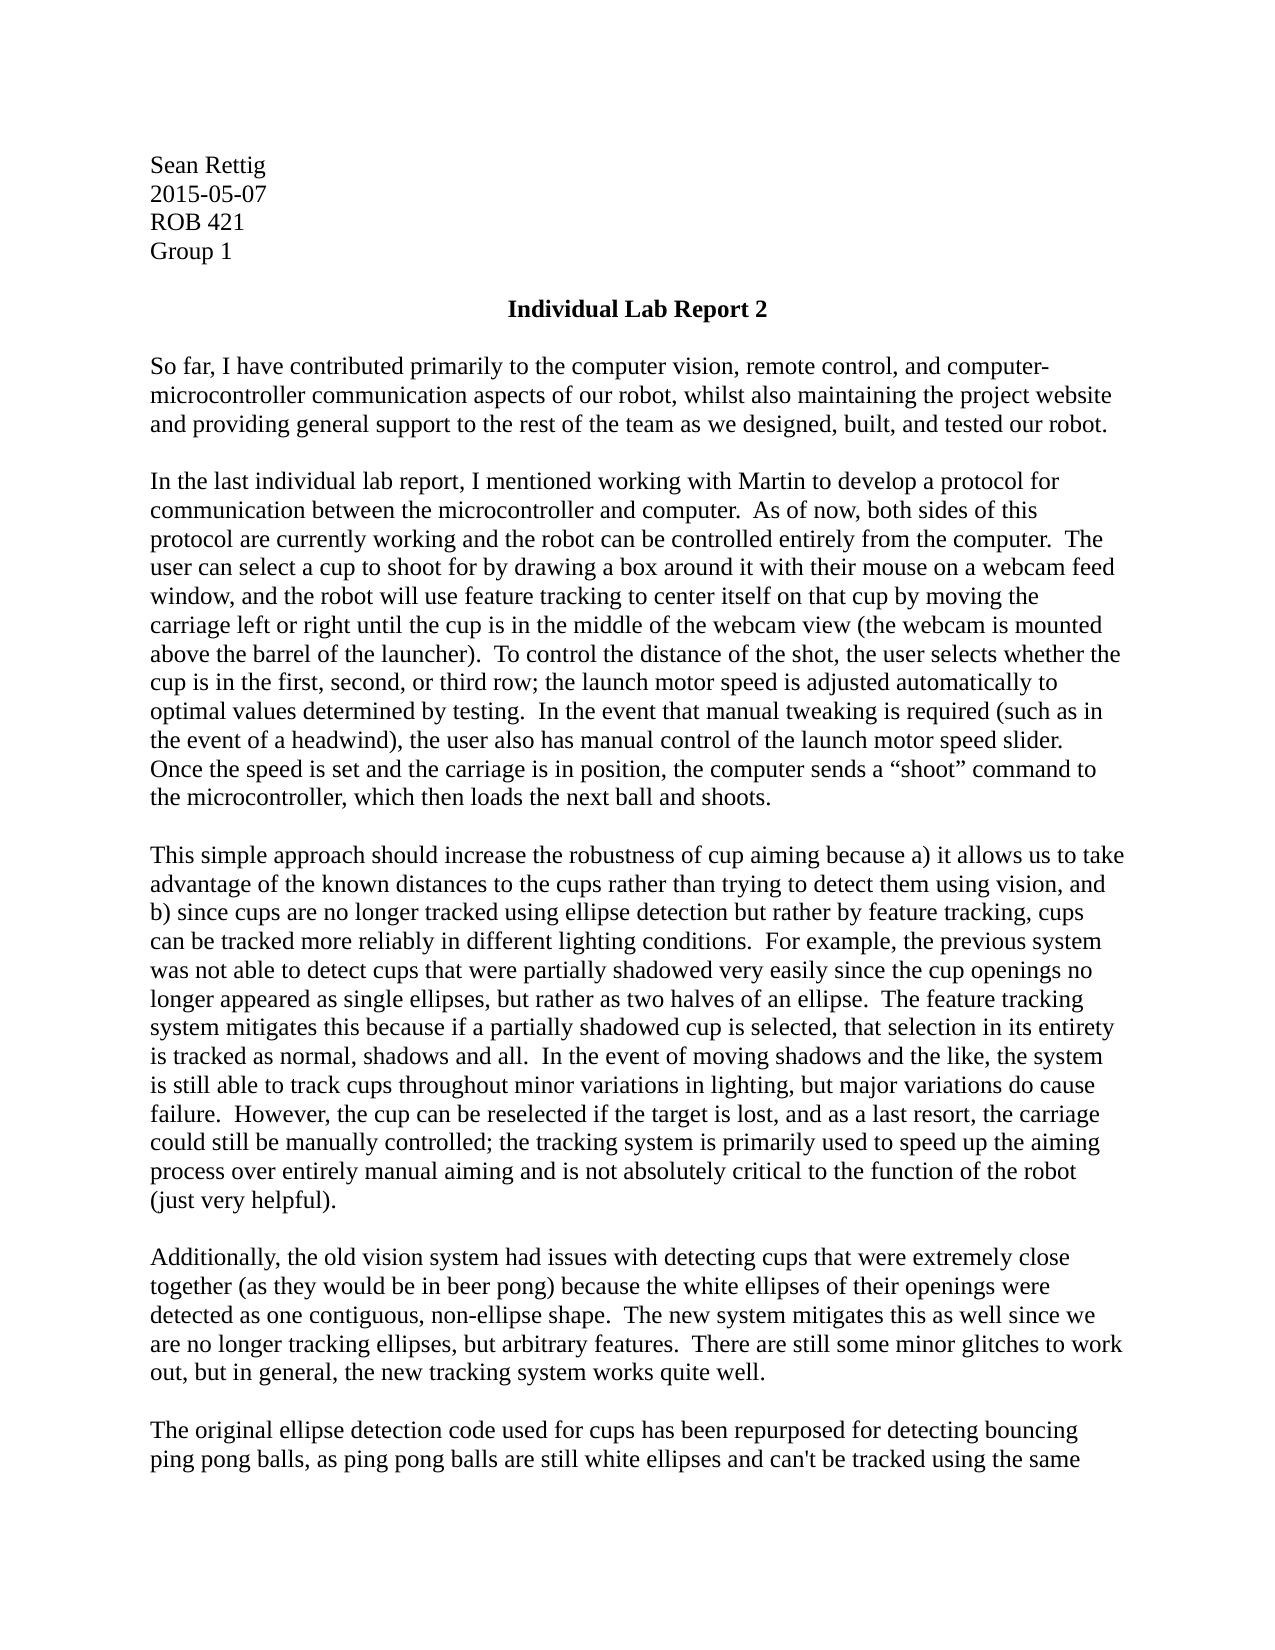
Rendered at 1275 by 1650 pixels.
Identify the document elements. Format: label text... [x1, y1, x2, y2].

text Individual Lab Report 2 [150, 294, 1125, 322]
text ROB 421 [150, 207, 1125, 236]
text So far, I have contributed primarily to the computer vision, remote control, and computer-microcontroller communication aspects of our robot, whilst also maintaining the project website and providing general support to the rest of the team as we designed, built, and tested our robot. [150, 351, 1125, 437]
text This simple approach should increase the robustness of cup aiming because a) it allows us to take advantage of the known distances to the cups rather than trying to detect them using vision, and b) since cups are no longer tracked using ellipse detection but rather by feature tracking, cups can be tracked more reliably in different lighting conditions. For example, the previous system was not able to detect cups that were partially shadowed very easily since the cup openings no longer appeared as single ellipses, but rather as two halves of an ellipse. The feature tracking system mitigates this because if a partially shadowed cup is selected, that selection in its entirety is tracked as normal, shadows and all. In the event of moving shadows and the like, the system is still able to track cups throughout minor variations in lighting, but major variations do cause failure. However, the cup can be reselected if the target is lost, and as a last resort, the carriage could still be manually controlled; the tracking system is primarily used to speed up the aiming process over entirely manual aiming and is not absolutely critical to the function of the robot (just very helpful). [150, 840, 1125, 1214]
text Group 1 [150, 236, 1125, 265]
text Additionally, the old vision system had issues with detecting cups that were extremely close together (as they would be in beer pong) because the white ellipses of their openings were detected as one contiguous, non-ellipse shape. The new system mitigates this as well since we are no longer tracking ellipses, but arbitrary features. There are still some minor glitches to work out, but in general, the new tracking system works quite well. [150, 1242, 1125, 1386]
text In the last individual lab report, I mentioned working with Martin to develop a protocol for communication between the microcontroller and computer. As of now, both sides of this protocol are currently working and the robot can be controlled entirely from the computer. The user can select a cup to shoot for by drawing a box around it with their mouse on a webcam feed window, and the robot will use feature tracking to center itself on that cup by moving the carriage left or right until the cup is in the middle of the webcam view (the webcam is mounted above the barrel of the launcher). To control the distance of the shot, the user selects whether the cup is in the first, second, or third row; the launch motor speed is adjusted automatically to optimal values determined by testing. In the event that manual tweaking is required (such as in the event of a headwind), the user also has manual control of the launch motor speed slider. Once the speed is set and the carriage is in position, the computer sends a “shoot” command to the microcontroller, which then loads the next ball and shoots. [150, 466, 1125, 811]
text 2015-05-07 [150, 179, 1125, 207]
text The original ellipse detection code used for cups has been repurposed for detecting bouncing ping pong balls, as ping pong balls are still white ellipses and can't be tracked using the same [150, 1415, 1125, 1472]
text Sean Rettig [150, 150, 1125, 179]
